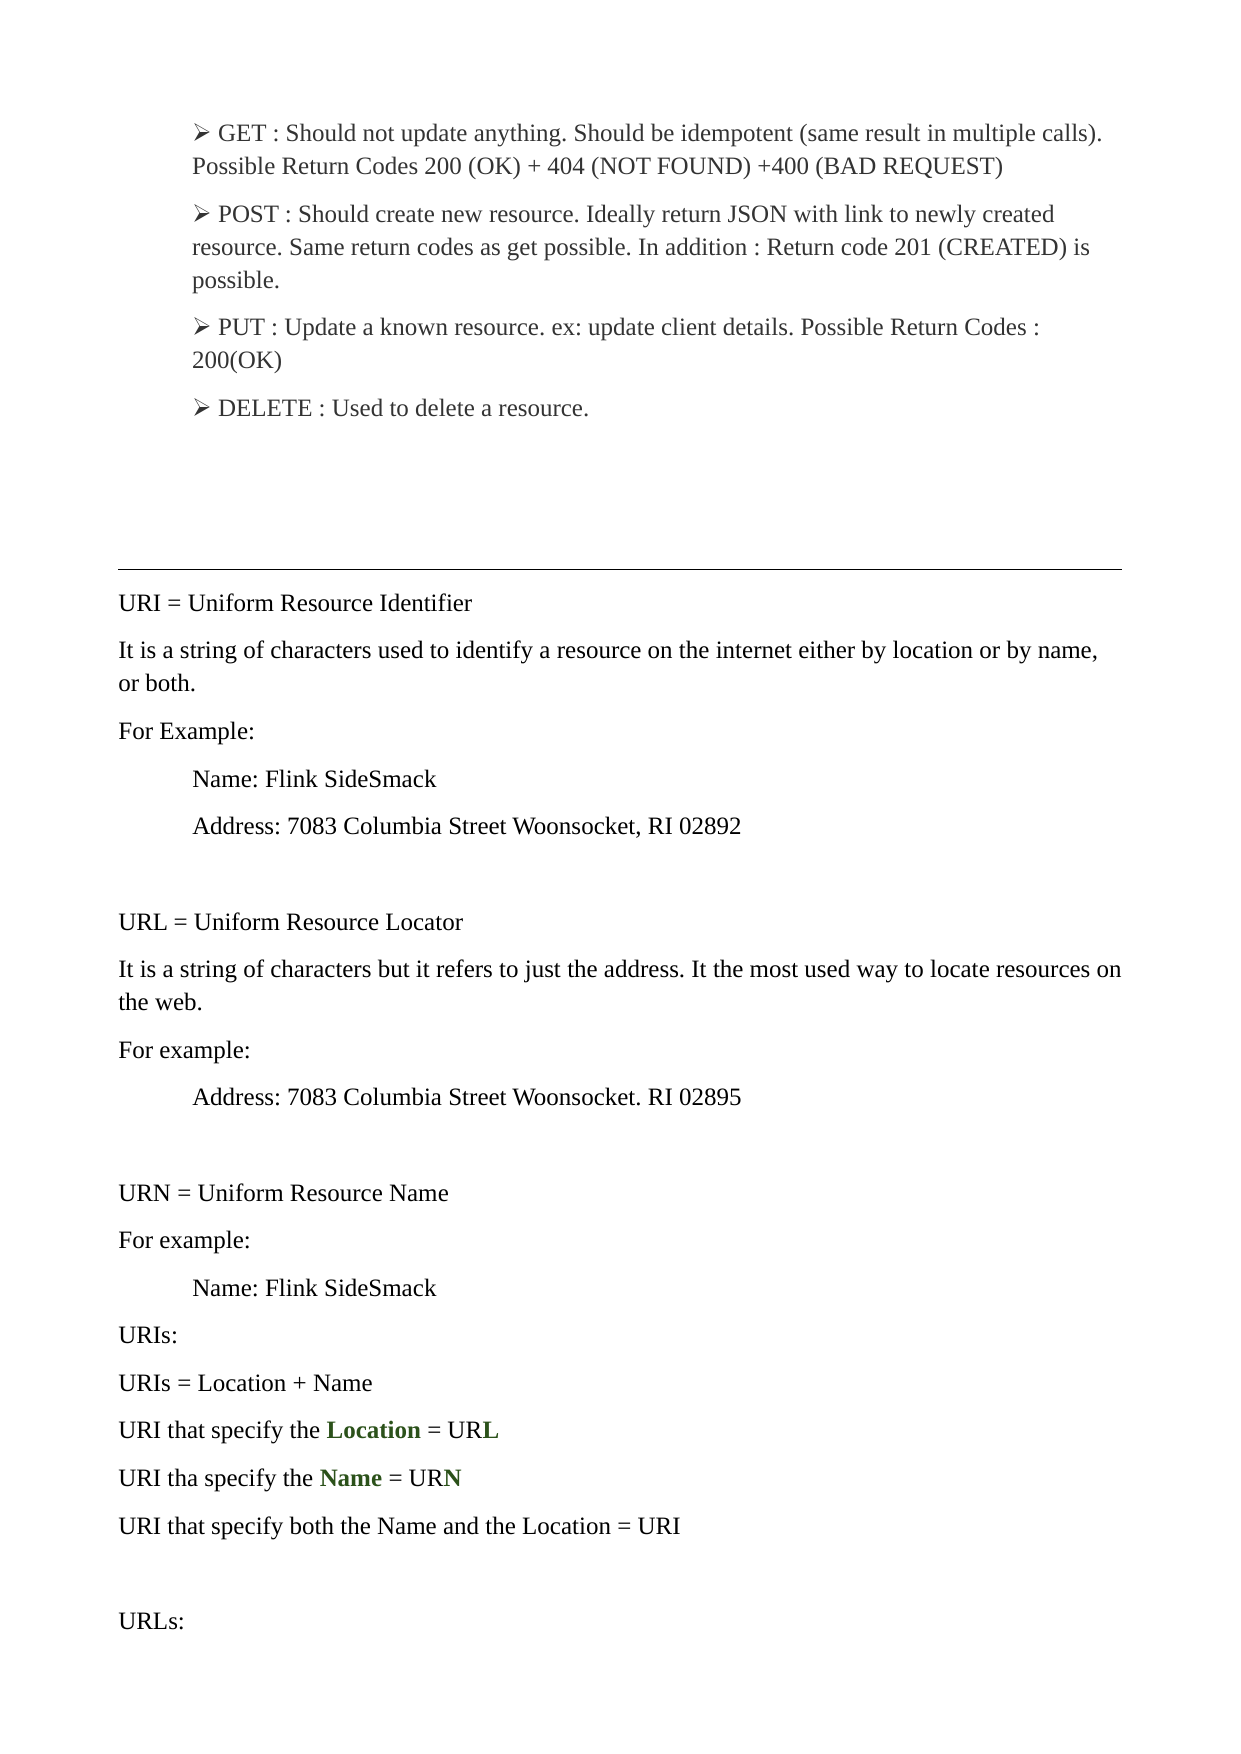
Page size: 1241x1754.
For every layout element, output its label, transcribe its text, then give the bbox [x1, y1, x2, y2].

list POST : Should create new resource. Ideally return JSON with link to newly created resource. Same return codes as get possible. In addition : Return code 201 (CREATED) is possible. [118, 199, 1122, 293]
list PUT : Update a known resource. ex: update client details. Possible Return Codes : 200(OK) [118, 312, 1122, 374]
text Name: Flink SideSmack [118, 1273, 1122, 1302]
text For example: [118, 1035, 1122, 1063]
text URI = Uniform Resource Identifier [118, 588, 1122, 617]
text It is a string of characters but it refers to just the address. It the most used way to locate resources on the web. [118, 954, 1122, 1016]
text For example: [118, 1225, 1122, 1254]
text URIs: [118, 1320, 1122, 1349]
text Address: 7083 Columbia Street Woonsocket, RI 02892 [118, 811, 1122, 840]
text URI that specify the Location = URL [118, 1416, 1122, 1444]
text URL = Uniform Resource Locator [118, 907, 1122, 935]
text For Example: [118, 716, 1122, 745]
text URN = Uniform Resource Name [118, 1178, 1122, 1206]
text URLs: [118, 1606, 1122, 1635]
text It is a string of characters used to identify a resource on the internet either by location or by name, or both. [118, 636, 1122, 697]
text URI that specify both the Name and the Location = URI [118, 1511, 1122, 1539]
text Address: 7083 Columbia Street Woonsocket. RI 02895 [118, 1082, 1122, 1111]
list GET : Should not update anything. Should be idempotent (same result in multiple calls). Possible Return Codes 200 (OK) + 404 (NOT FOUND) +400 (BAD REQUEST) [118, 118, 1122, 180]
list DELETE : Used to delete a resource. [118, 393, 1122, 422]
text URI tha specify the Name = URN [118, 1463, 1122, 1492]
text Name: Flink SideSmack [118, 764, 1122, 792]
text URIs = Location + Name [118, 1368, 1122, 1397]
